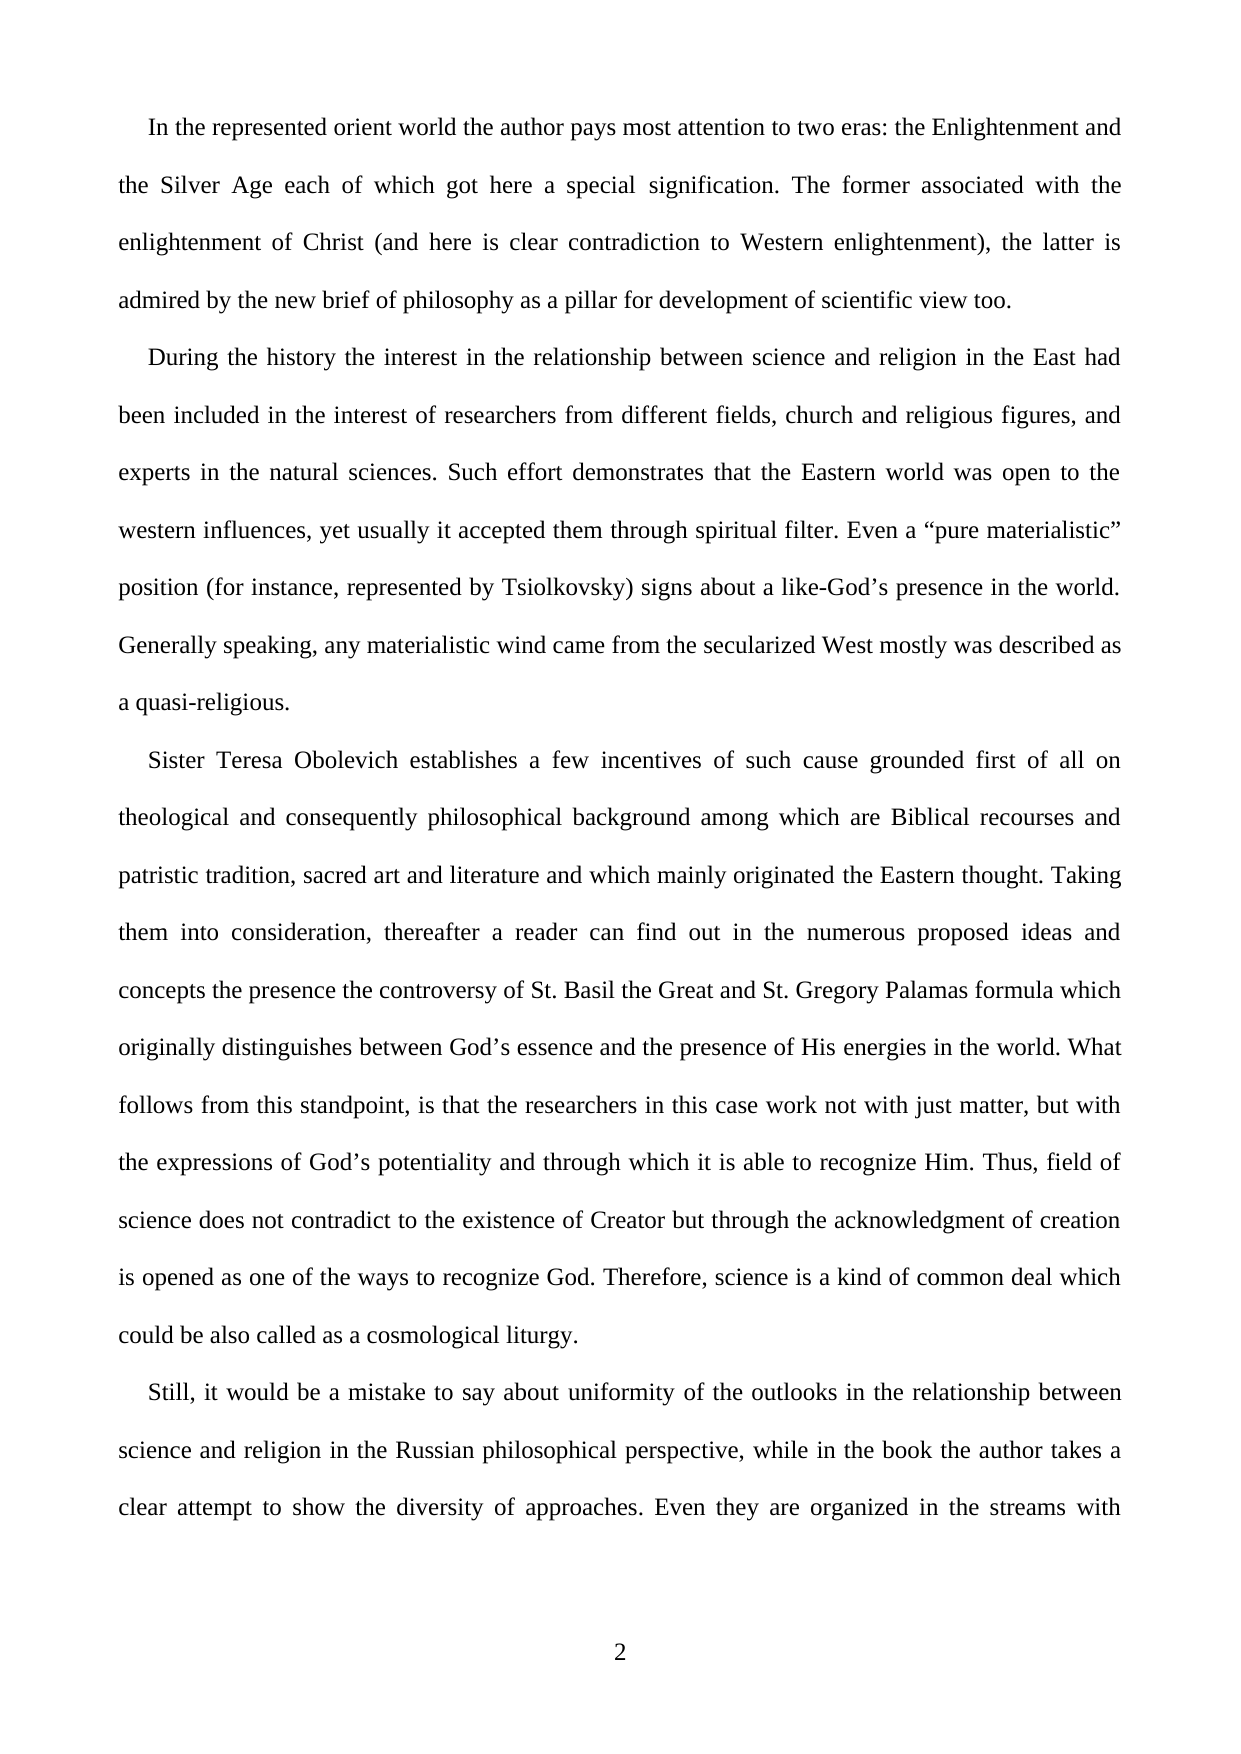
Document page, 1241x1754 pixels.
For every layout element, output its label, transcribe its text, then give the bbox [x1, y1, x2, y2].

text Sister Teresa Obolevich establishes a few incentives of such cause grounded first of all on theological and consequently philosophical background among which are Biblical recourses and patristic tradition, sacred art and literature and which mainly originated the Eastern thought. Taking them into consideration, thereafter a reader can find out in the numerous proposed ideas and concepts the presence the controversy of St. Basil the Great and St. Gregory Palamas formula which originally distinguishes between God’s essence and the presence of His energies in the world. What follows from this standpoint, is that the researchers in this case work not with just matter, but with the expressions of God’s potentiality and through which it is able to recognize Him. Thus, field of science does not contradict to the existence of Creator but through the acknowledgment of creation is opened as one of the ways to recognize God. Therefore, science is a kind of common deal which could be also called as a cosmological liturgy. [118, 745, 1122, 1349]
text During the history the interest in the relationship between science and religion in the East had been included in the interest of researchers from different fields, church and religious figures, and experts in the natural sciences. Such effort demonstrates that the Eastern world was open to the western influences, yet usually it accepted them through spiritual filter. Even a “pure materialistic” position (for instance, represented by Tsiolkovsky) signs about a like-God’s presence in the world. Generally speaking, any materialistic wind came from the secularized West mostly was described as a quasi-religious. [118, 342, 1122, 716]
text Still, it would be a mistake to say about uniformity of the outlooks in the relationship between science and religion in the Russian philosophical perspective, while in the book the author takes a clear attempt to show the diversity of approaches. Even they are organized in the streams with [118, 1377, 1122, 1521]
text In the represented orient world the author pays most attention to two eras: the Enlightenment and the Silver Age each of which got here a special signification. The former associated with the enlightenment of Christ (and here is clear contradiction to Western enlightenment), the latter is admired by the new brief of philosophy as a pillar for development of scientific view too. [118, 112, 1122, 314]
